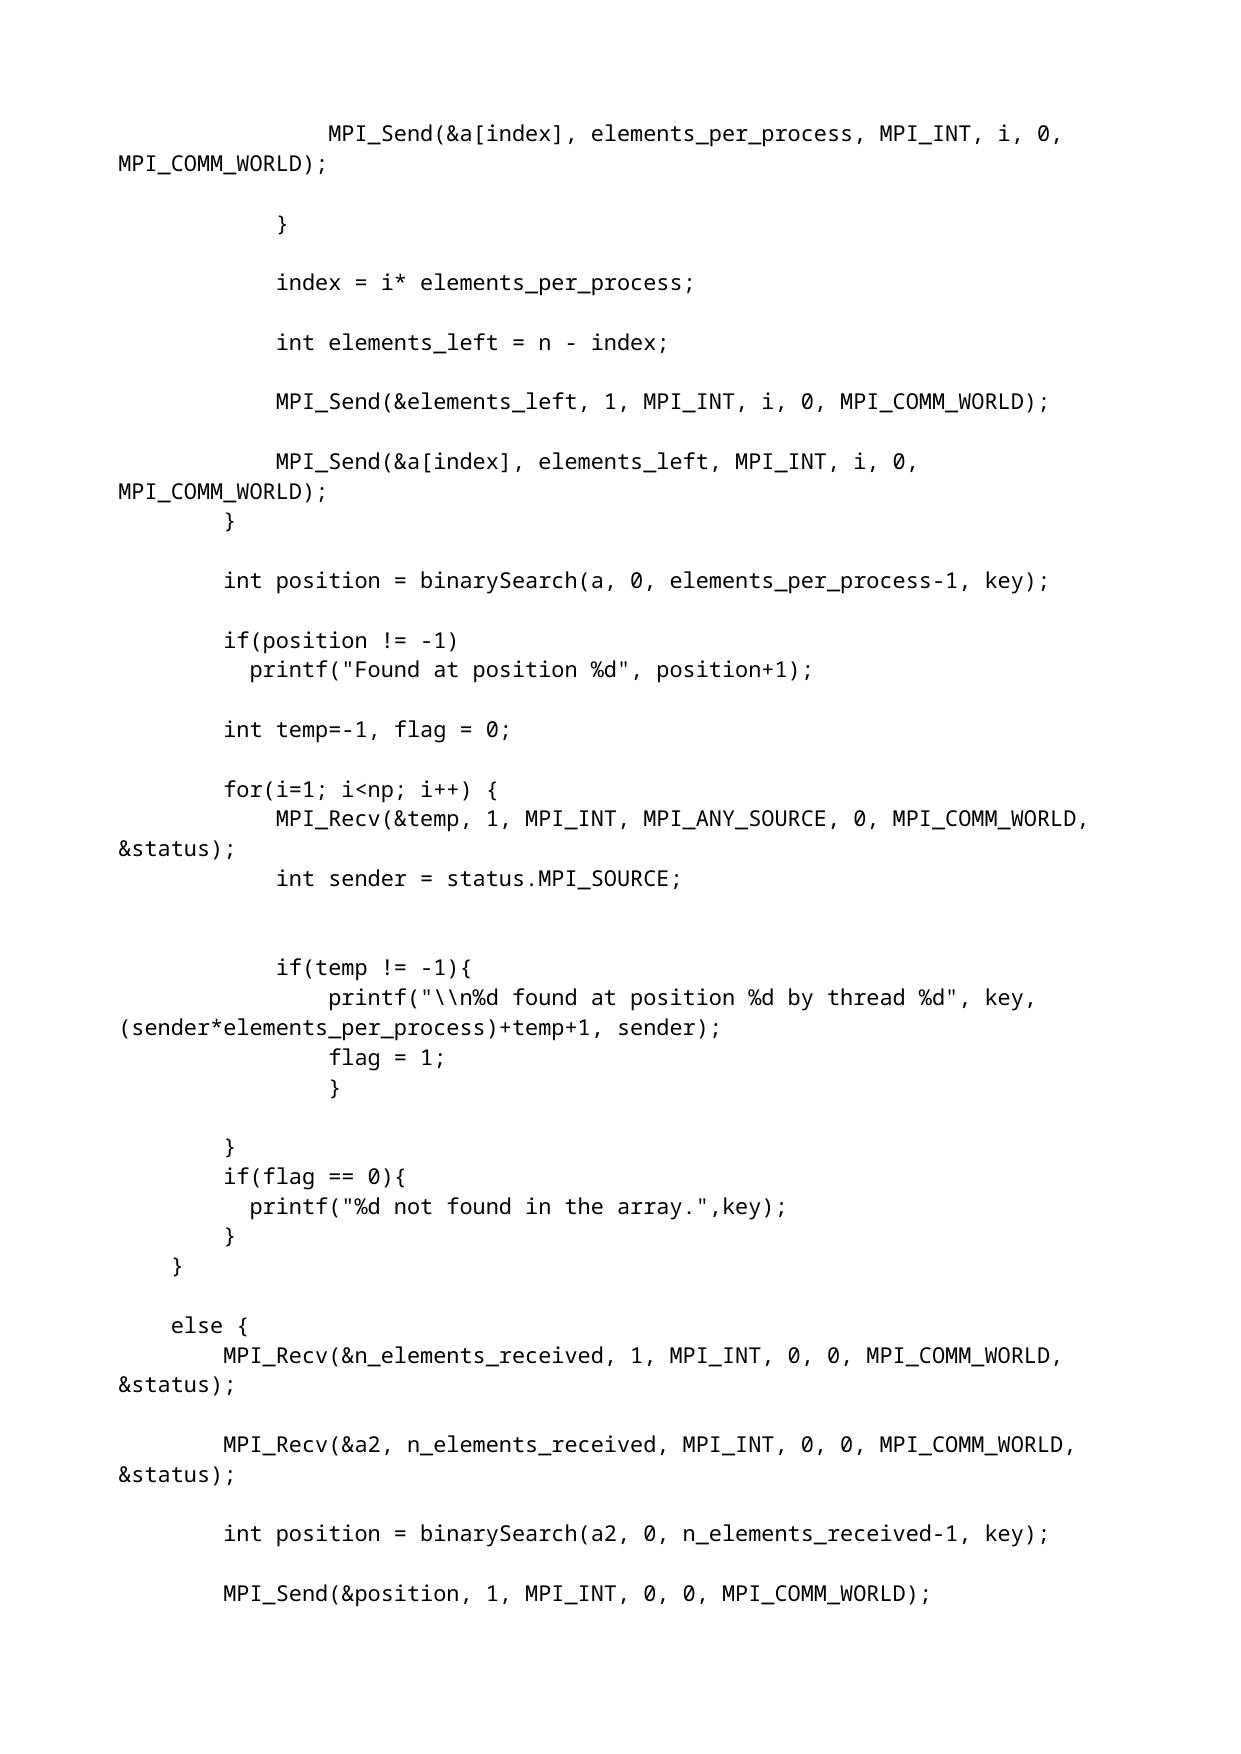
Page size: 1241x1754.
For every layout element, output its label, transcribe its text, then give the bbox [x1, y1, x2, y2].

text } [118, 1250, 1122, 1280]
text MPI_Send(&a[index], elements_left, MPI_INT, i, 0, MPI_COMM_WORLD); [118, 446, 1122, 505]
text MPI_Recv(&n_elements_received, 1, MPI_INT, 0, 0, MPI_COMM_WORLD, &status); [118, 1339, 1122, 1399]
text } [118, 207, 1122, 237]
text } [118, 1071, 1122, 1101]
text MPI_Recv(&a2, n_elements_received, MPI_INT, 0, 0, MPI_COMM_WORLD, &status); [118, 1429, 1122, 1488]
text int sender = status.MPI_SOURCE; [118, 863, 1122, 893]
text MPI_Send(&elements_left, 1, MPI_INT, i, 0, MPI_COMM_WORLD); [118, 386, 1122, 416]
text index = i* elements_per_process; [118, 267, 1122, 297]
text int position = binarySearch(a, 0, elements_per_process-1, key); [118, 565, 1122, 595]
text MPI_Send(&position, 1, MPI_INT, 0, 0, MPI_COMM_WORLD); [118, 1578, 1122, 1608]
text int position = binarySearch(a2, 0, n_elements_received-1, key); [118, 1518, 1122, 1548]
text } [118, 1131, 1122, 1161]
text } [118, 505, 1122, 535]
text if(flag == 0){ [118, 1161, 1122, 1191]
text else { [118, 1310, 1122, 1339]
text for(i=1; i<np; i++) { [118, 773, 1122, 803]
text flag = 1; [118, 1042, 1122, 1071]
text MPI_Recv(&temp, 1, MPI_INT, MPI_ANY_SOURCE, 0, MPI_COMM_WORLD, &status); [118, 803, 1122, 863]
text int temp=-1, flag = 0; [118, 714, 1122, 744]
text printf("\\n%d found at position %d by thread %d", key, (sender*elements_per_process)+temp+1, sender); [118, 982, 1122, 1042]
text printf("%d not found in the array.",key); [118, 1191, 1122, 1220]
text printf("Found at position %d", position+1); [118, 654, 1122, 684]
text } [118, 1220, 1122, 1250]
text MPI_Send(&a[index], elements_per_process, MPI_INT, i, 0, MPI_COMM_WORLD); [118, 118, 1122, 178]
text if(position != -1) [118, 624, 1122, 654]
text if(temp != -1){ [118, 952, 1122, 982]
text int elements_left = n - index; [118, 327, 1122, 356]
